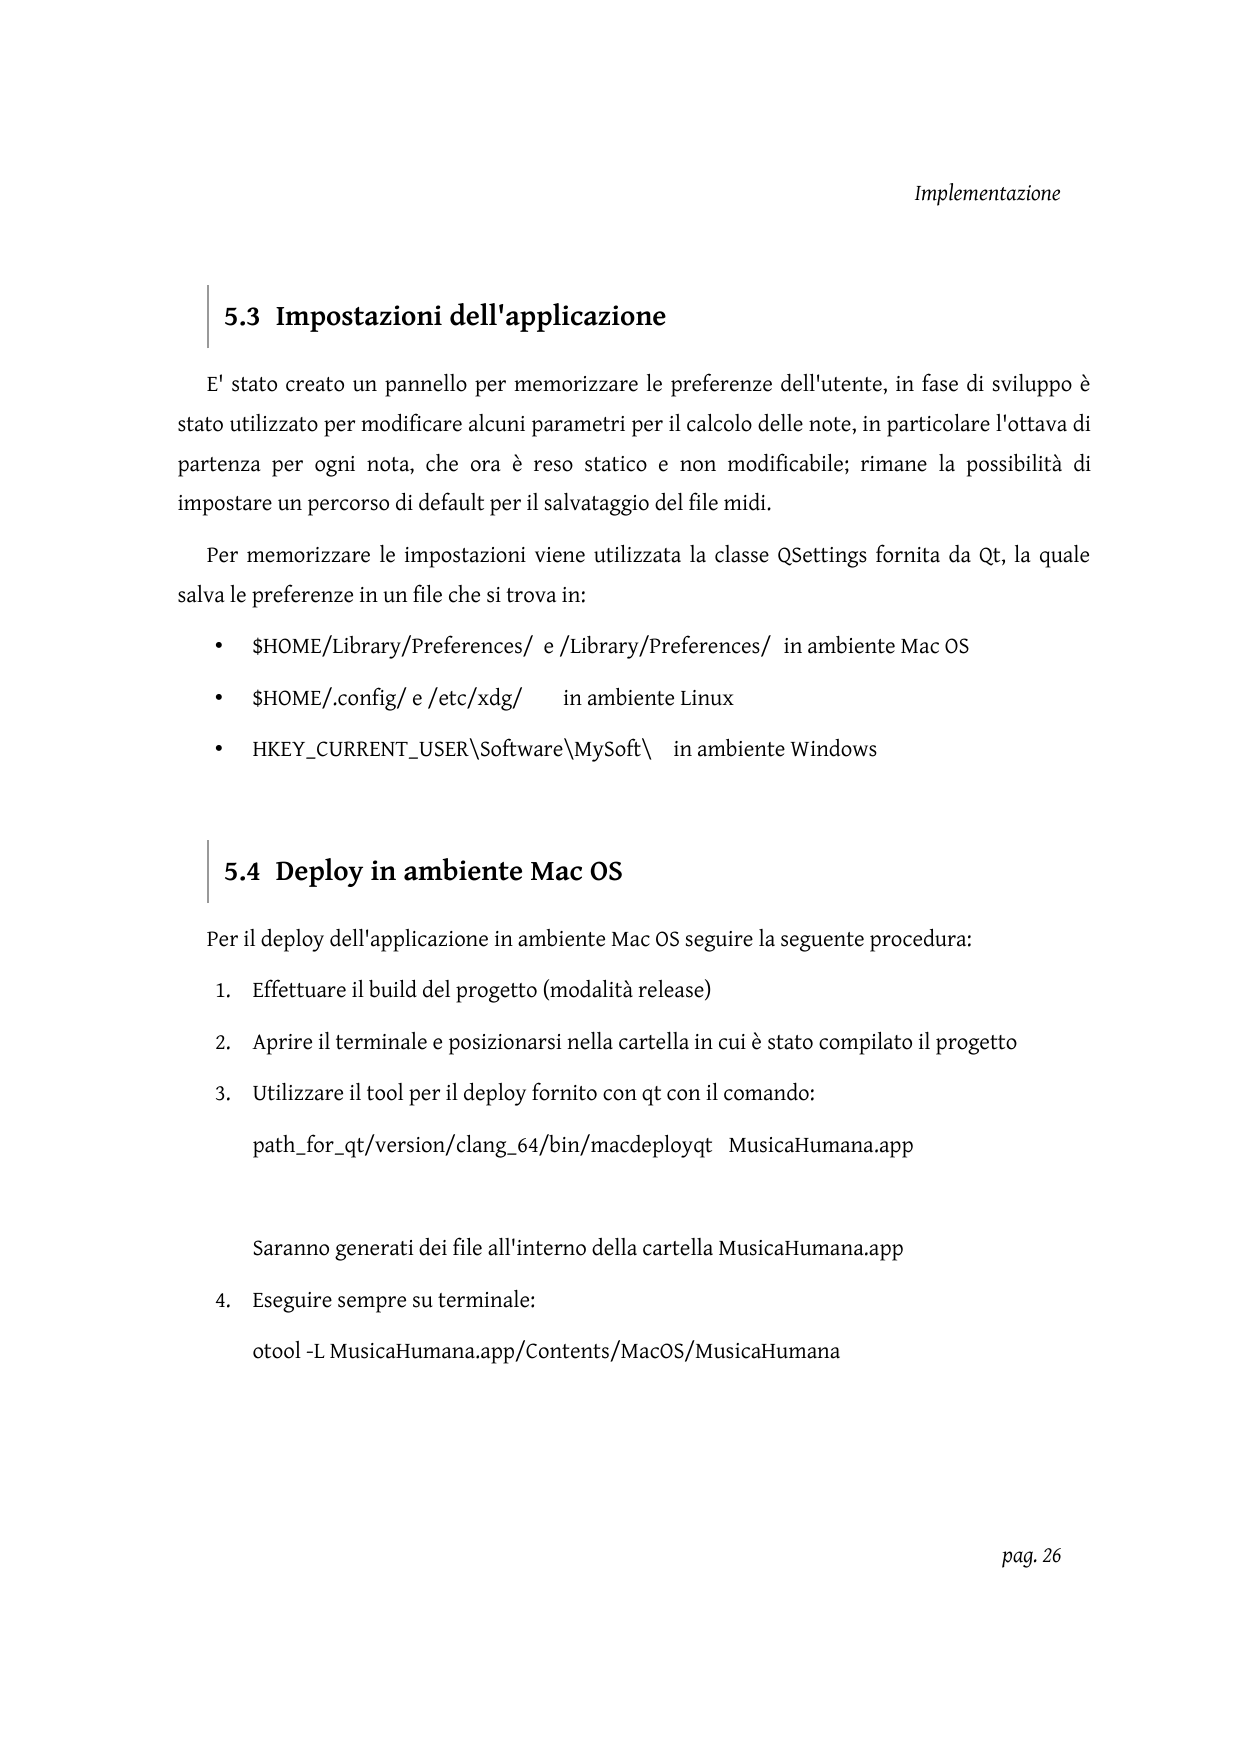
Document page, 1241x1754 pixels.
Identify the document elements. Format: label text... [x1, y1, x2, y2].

list otool -L MusicaHumana.app/Contents/MacOS/MusicaHumana [215, 1338, 1093, 1365]
text Per memorizzare le impostazioni viene utilizzata la classe QSettings fornita da Qt, la quale salva le preferenze in un file che si trova in: [177, 542, 1093, 609]
list Aprire il terminale e posizionarsi nella cartella in cui è stato compilato il progetto [215, 1029, 1093, 1056]
subtitle Deploy in ambiente Mac OS [209, 840, 1093, 903]
subtitle Impostazioni dell'applicazione [209, 285, 1093, 348]
list Utilizzare il tool per il deploy fornito con qt con il comando: [215, 1081, 1093, 1107]
list Effettuare il build del progetto (modalità release) [215, 978, 1093, 1004]
list $HOME/Library/Preferences/ e /Library/Preferences/ in ambiente Mac OS [215, 634, 1093, 660]
text Per il deploy dell'applicazione in ambiente Mac OS seguire la seguente procedura: [177, 926, 1093, 953]
list Eseguire sempre su terminale: [215, 1287, 1093, 1313]
list Saranno generati dei file all'interno della cartella MusicaHumana.app [215, 1235, 1093, 1262]
text E' stato creato un pannello per memorizzare le preferenze dell'utente, in fase di sviluppo è stato utilizzato per modificare alcuni parametri per il calcolo delle note, in particolare l'ottava di partenza per ogni nota, che ora è reso statico e non modificabile; rimane la possibilità di impostare un percorso di default per il salvataggio del file midi. [177, 371, 1093, 517]
list HKEY_CURRENT_USER\Software\MySoft\ in ambiente Windows [215, 737, 1093, 763]
list $HOME/.config/ e /etc/xdg/ in ambiente Linux [215, 685, 1093, 712]
list path_for_qt/version/clang_64/bin/macdeployqt MusicaHumana.app [215, 1132, 1093, 1159]
